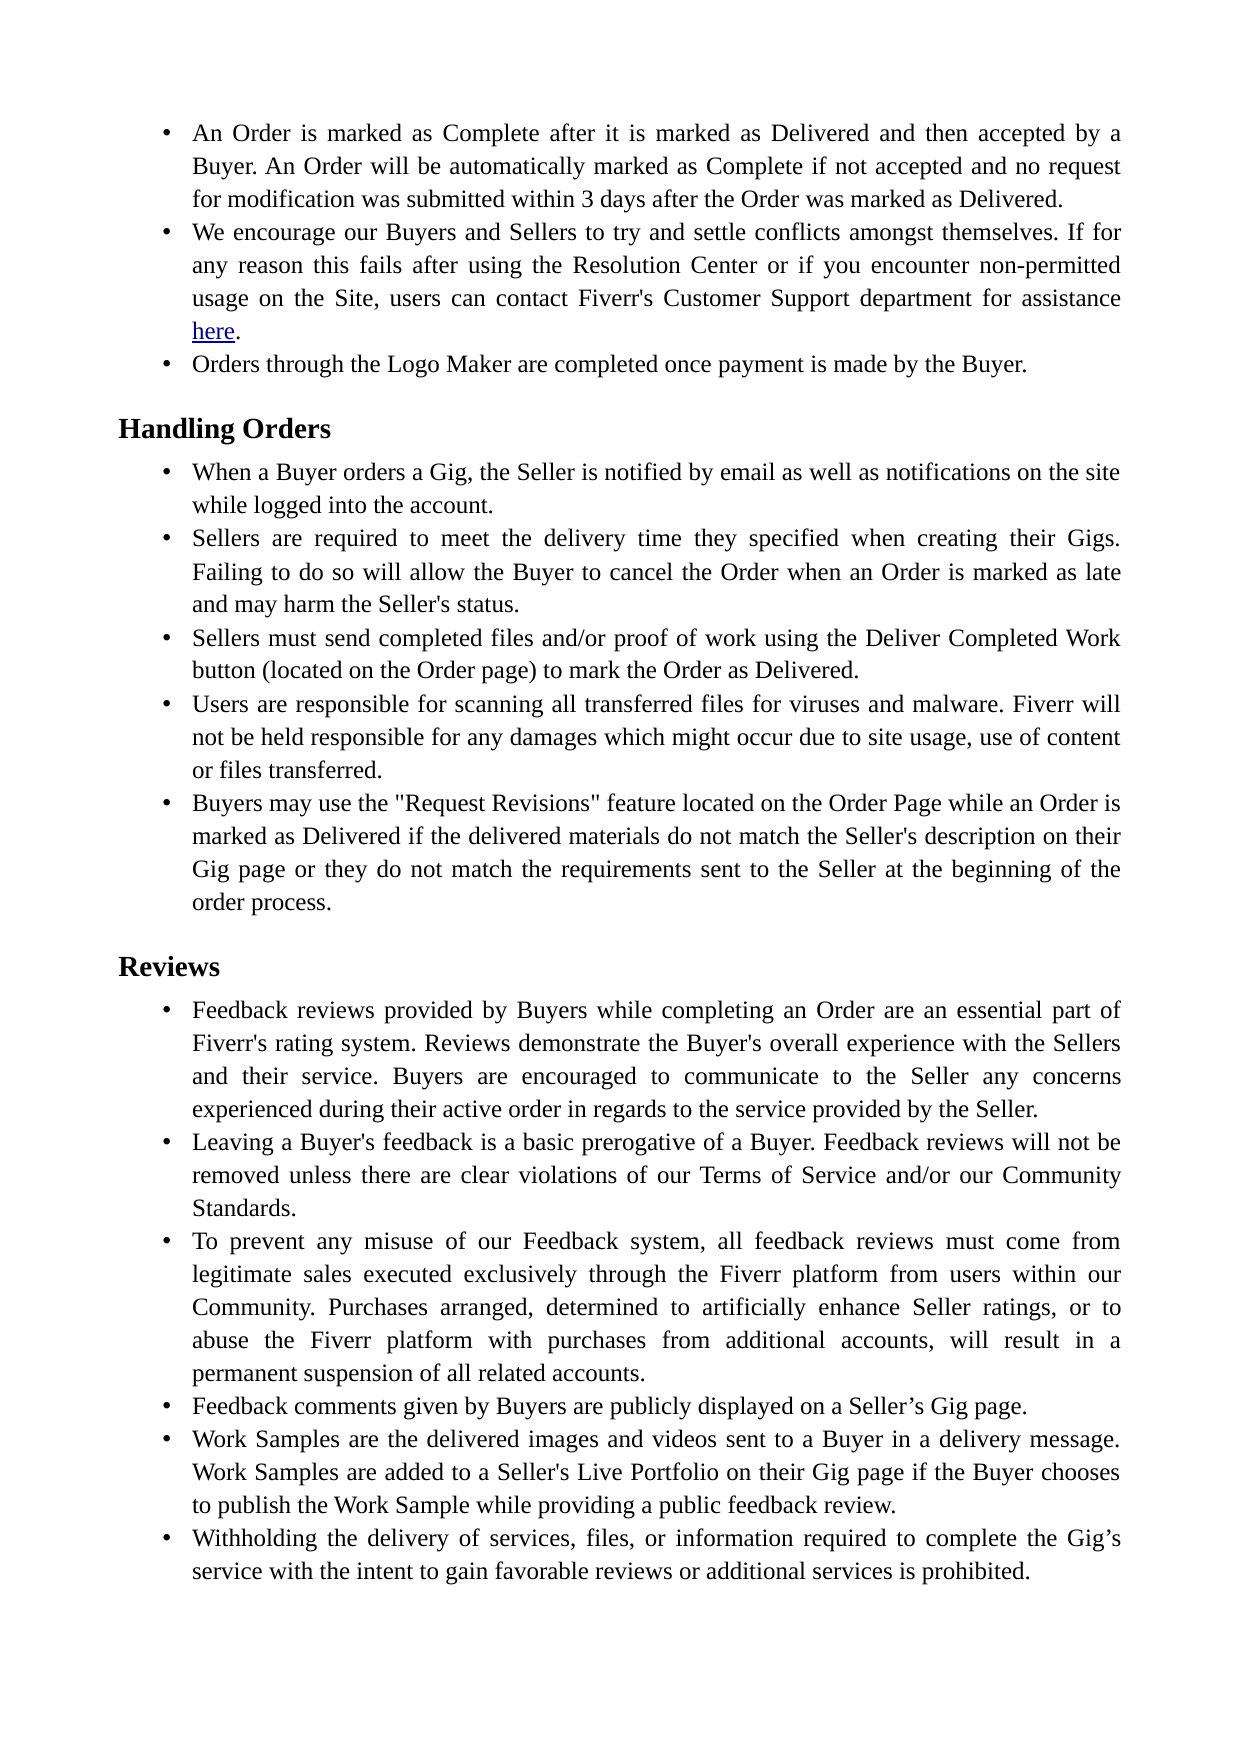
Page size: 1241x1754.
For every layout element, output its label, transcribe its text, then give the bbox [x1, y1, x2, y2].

list Work Samples are the delivered images and videos sent to a Buyer in a delivery message. Work Samples are added to a Seller's Live Portfolio on their Gig page if the Buyer chooses to publish the Work Sample while providing a public feedback review. [162, 1424, 1122, 1519]
list Sellers are required to meet the delivery time they specified when creating their Gigs. Failing to do so will allow the Buyer to cancel the Order when an Order is marked as late and may harm the Seller's status. [162, 523, 1122, 618]
subtitle Handling Orders [118, 411, 1122, 445]
list Sellers must send completed files and/or proof of work using the Deliver Completed Work button (located on the Order page) to mark the Order as Delivered. [162, 623, 1122, 684]
list An Order is marked as Complete after it is marked as Delivered and then accepted by a Buyer. An Order will be automatically marked as Complete if not accepted and no request for modification was submitted within 3 days after the Order was marked as Delivered. [162, 118, 1122, 213]
list Feedback reviews provided by Buyers while completing an Order are an essential part of Fiverr's rating system. Reviews demonstrate the Buyer's overall experience with the Sellers and their service. Buyers are encouraged to communicate to the Seller any concerns experienced during their active order in regards to the service provided by the Seller. [162, 995, 1122, 1123]
list Leaving a Buyer's feedback is a basic prerogative of a Buyer. Feedback reviews will not be removed unless there are clear violations of our Terms of Service and/or our Community Standards. [162, 1127, 1122, 1222]
list Feedback comments given by Buyers are publicly displayed on a Seller’s Gig page. [162, 1391, 1122, 1420]
list Users are responsible for scanning all transferred files for viruses and malware. Fiverr will not be held responsible for any damages which might occur due to site usage, use of content or files transferred. [162, 689, 1122, 783]
list Buyers may use the "Request Revisions" feature located on the Order Page while an Order is marked as Delivered if the delivered materials do not match the Seller's description on their Gig page or they do not match the requirements sent to the Seller at the beginning of the order process. [162, 788, 1122, 916]
list We encourage our Buyers and Sellers to try and settle conflicts amongst themselves. If for any reason this fails after using the Resolution Center or if you encounter non-permitted usage on the Site, users can contact Fiverr's Customer Support department for assistance here. [162, 217, 1122, 345]
list Orders through the Logo Maker are completed once payment is made by the Buyer. [162, 349, 1122, 378]
list When a Buyer orders a Gig, the Seller is notified by email as well as notifications on the site while logged into the account. [162, 457, 1122, 519]
list Withholding the delivery of services, files, or information required to complete the Gig’s service with the intent to gain favorable reviews or additional services is prohibited. [162, 1523, 1122, 1585]
list To prevent any misuse of our Feedback system, all feedback reviews must come from legitimate sales executed exclusively through the Fiverr platform from users within our Community. Purchases arranged, determined to artificially enhance Seller ratings, or to abuse the Fiverr platform with purchases from additional accounts, will result in a permanent suspension of all related accounts. [162, 1226, 1122, 1387]
subtitle Reviews [118, 949, 1122, 982]
